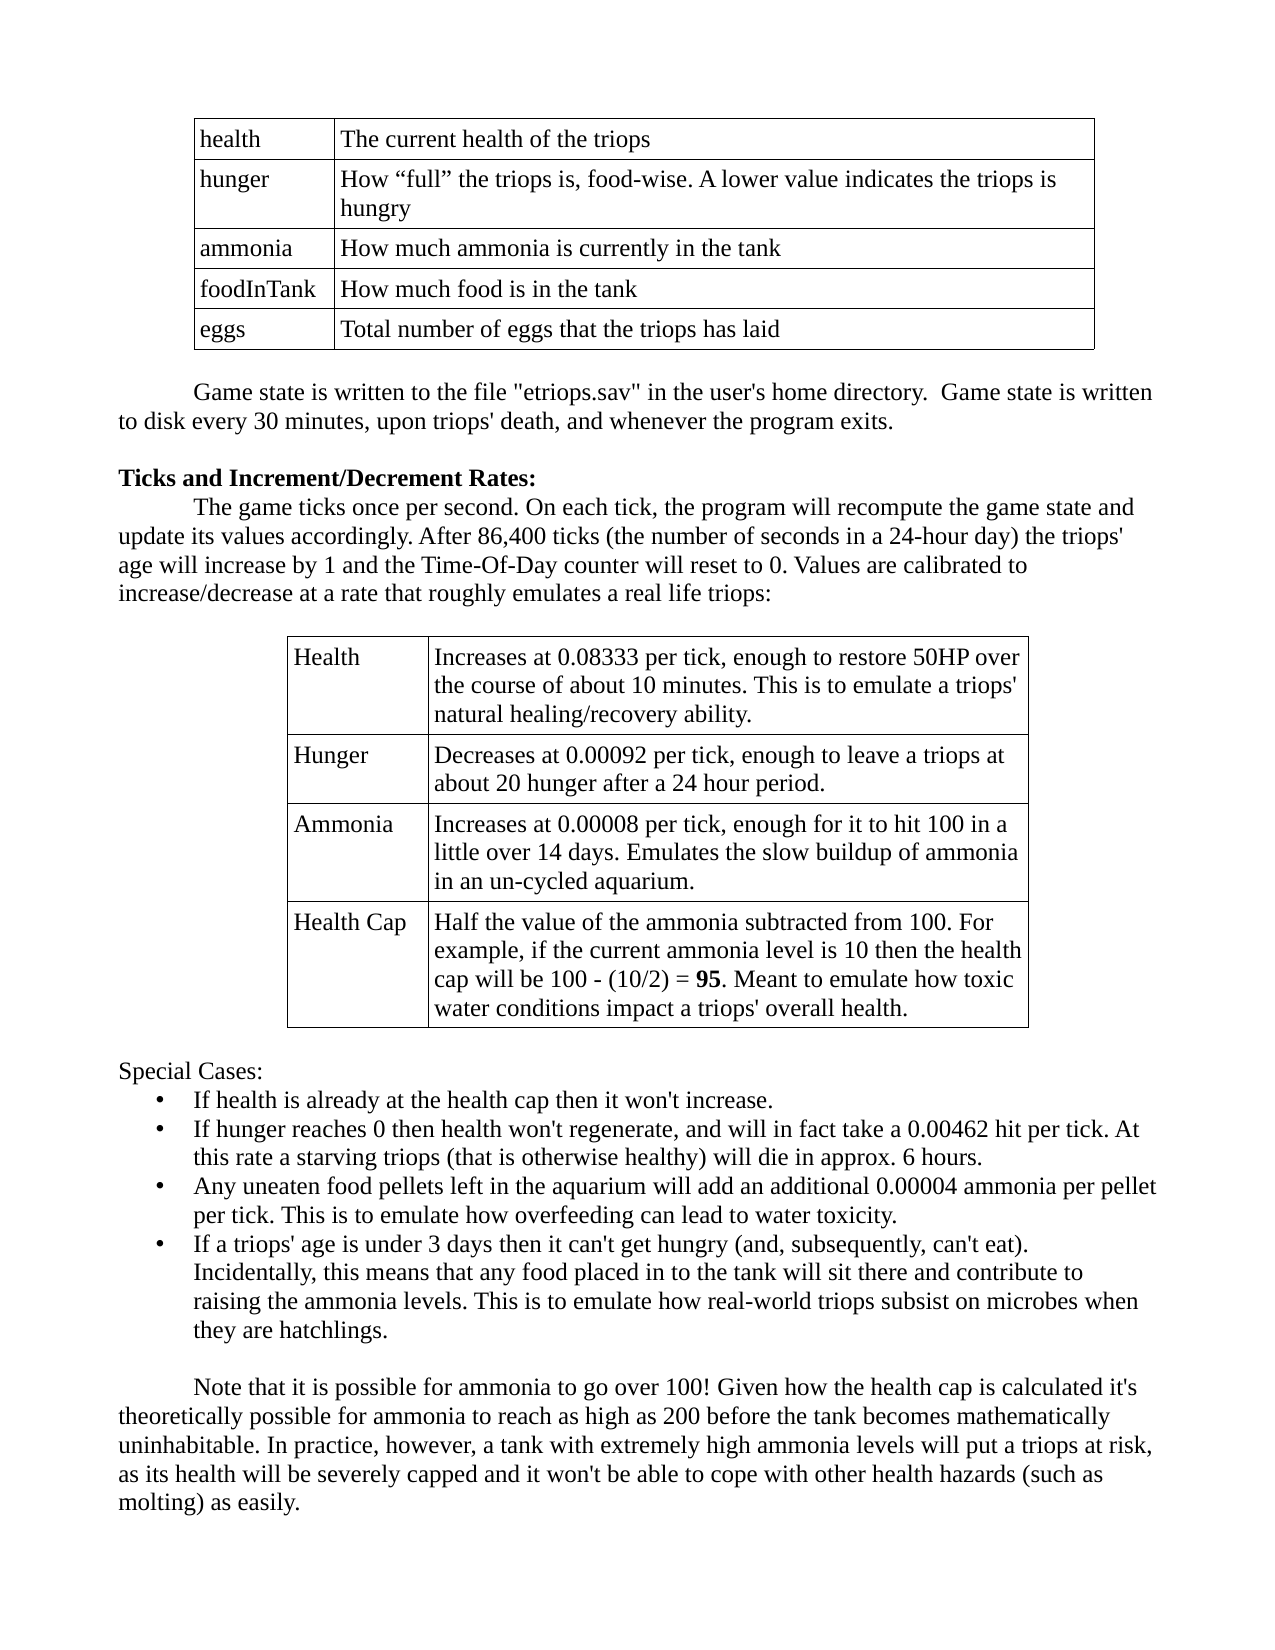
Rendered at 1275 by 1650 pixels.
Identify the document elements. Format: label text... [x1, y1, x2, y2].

table_cell Ammonia [288, 804, 428, 901]
text Ticks and Increment/Decrement Rates: [118, 463, 1157, 492]
table_cell health [195, 119, 334, 158]
text The game ticks once per second. On each tick, the program will recompute the game state and update its values accordingly. After 86,400 ticks (the number of seconds in a 24-hour day) the triops' age will increase by 1 and the Time-Of-Day counter will reset to 0. Values are calibrated to increase/decrease at a rate that roughly emulates a real life triops: [118, 492, 1157, 607]
list Any uneaten food pellets left in the aquarium will add an additional 0.00004 ammonia per pellet per tick. This is to emulate how overfeeding can lead to water toxicity. [156, 1171, 1157, 1229]
table_cell Increases at 0.00008 per tick, enough for it to hit 100 in a little over 14 days. Emulates the slow buildup of ammonia in an un-cycled aquarium. [429, 804, 1028, 901]
table_cell foodInTank [195, 269, 334, 308]
list If health is already at the health cap then it won't increase. [156, 1085, 1157, 1114]
text Game state is written to the file "etriops.sav" in the user's home directory. Game state is written to disk every 30 minutes, upon triops' death, and whenever the program exits. [118, 377, 1157, 435]
list If hunger reaches 0 then health won't regenerate, and will in fact take a 0.00462 hit per tick. At this rate a starving triops (that is otherwise healthy) will die in approx. 6 hours. [156, 1114, 1157, 1171]
text Note that it is possible for ammonia to go over 100! Given how the health cap is calculated it's theoretically possible for ammonia to reach as high as 200 before the tank becomes mathematically uninhabitable. In practice, however, a tank with extremely high ammonia levels will put a triops at risk, as its health will be severely capped and it won't be able to cope with other health hazards (such as molting) as easily. [118, 1372, 1157, 1516]
table_cell hunger [195, 160, 334, 227]
table_cell ammonia [195, 229, 334, 268]
list If a triops' age is under 3 days then it can't get hungry (and, subsequently, can't eat). Incidentally, this means that any food placed in to the tank will sit there and contribute to raising the ammonia levels. This is to emulate how real-world triops subsist on microbes when they are hatchlings. [156, 1229, 1157, 1344]
table_cell Total number of eggs that the triops has laid [335, 309, 1094, 348]
table_header Health [288, 637, 428, 734]
table_cell Hunger [288, 735, 428, 803]
table_cell Half the value of the ammonia subtracted from 100. For example, if the current ammonia level is 10 then the health cap will be 100 - (10/2) = 95. Meant to emulate how toxic water conditions impact a triops' overall health. [429, 902, 1028, 1027]
table_cell eggs [195, 309, 334, 348]
table_cell Decreases at 0.00092 per tick, enough to leave a triops at about 20 hunger after a 24 hour period. [429, 735, 1028, 803]
table_cell The current health of the triops [335, 119, 1094, 158]
table_cell How much food is in the tank [335, 269, 1094, 308]
text Special Cases: [118, 1056, 1157, 1085]
table_header Increases at 0.08333 per tick, enough to restore 50HP over the course of about 10 minutes. This is to emulate a triops' natural healing/recovery ability. [429, 637, 1028, 734]
table_cell How “full” the triops is, food-wise. A lower value indicates the triops is hungry [335, 160, 1094, 227]
table_cell Health Cap [288, 902, 428, 1027]
table_cell How much ammonia is currently in the tank [335, 229, 1094, 268]
